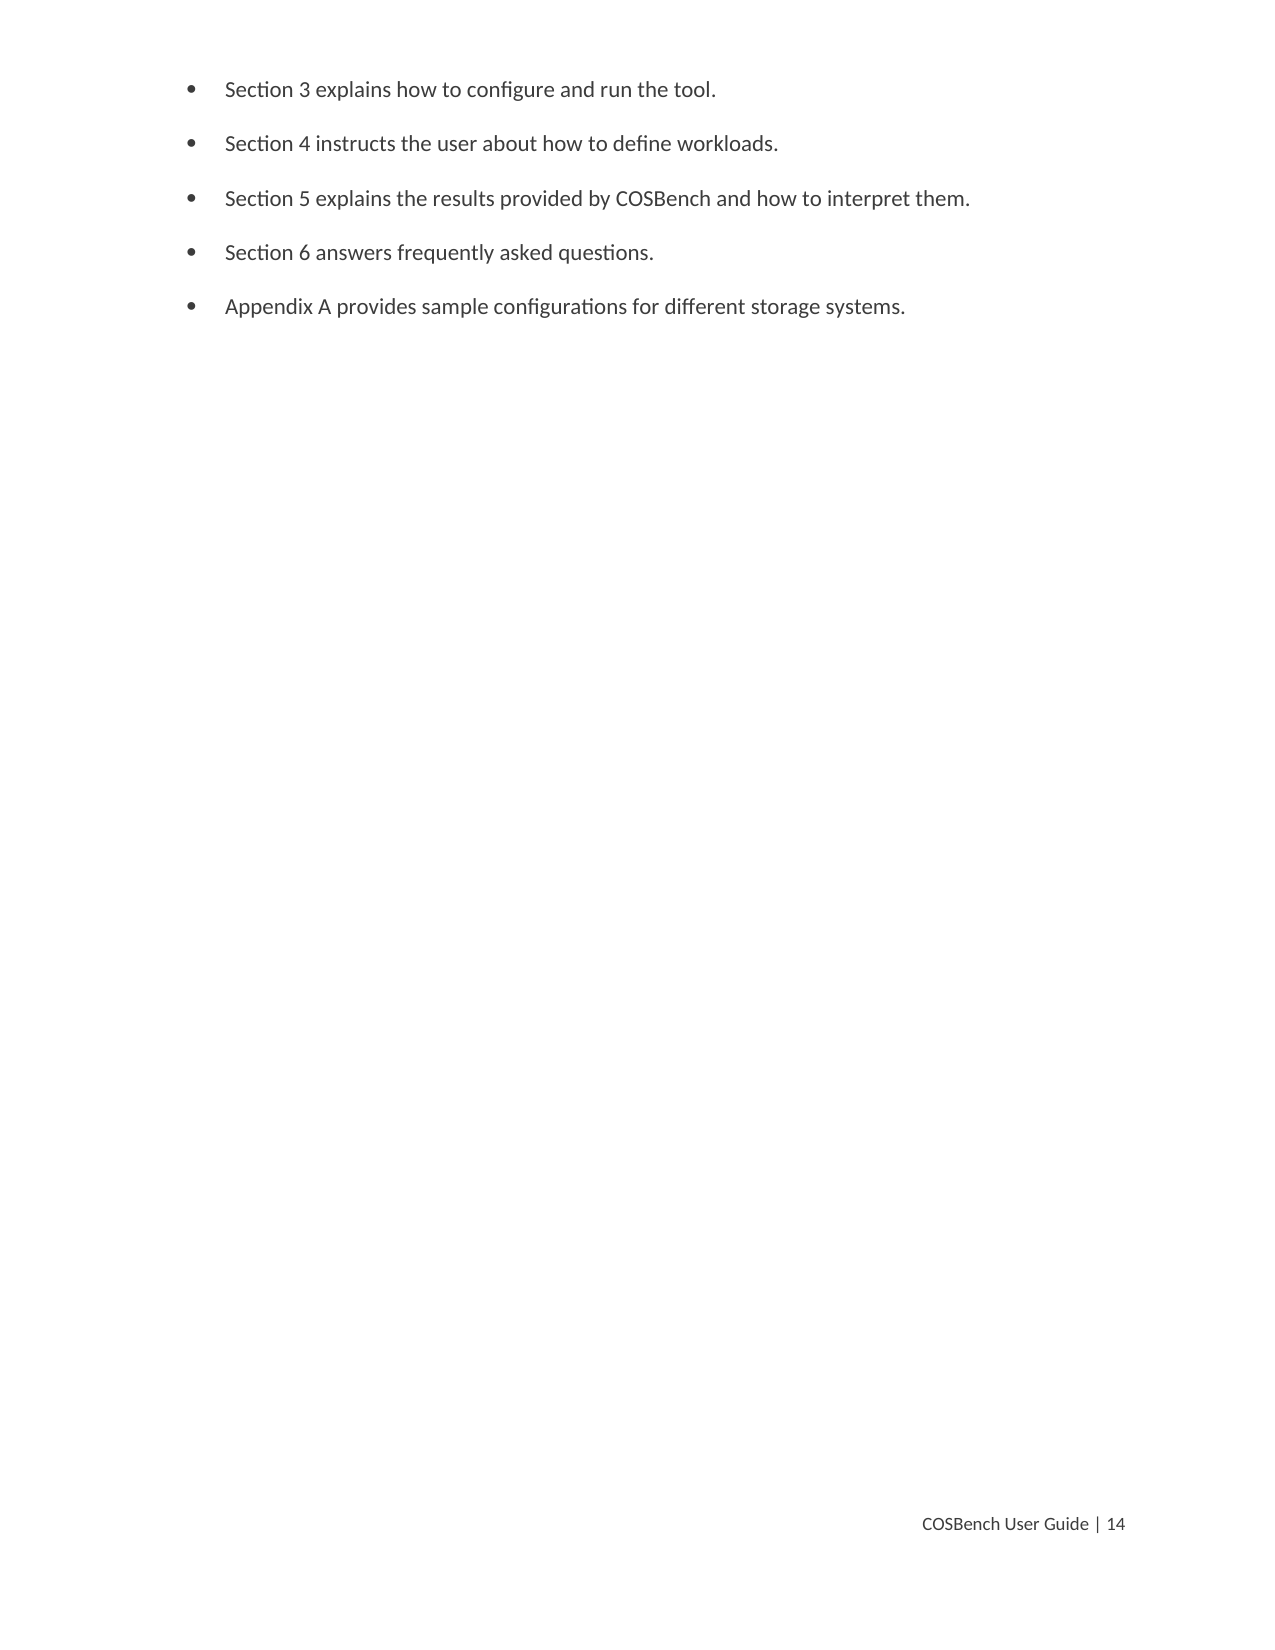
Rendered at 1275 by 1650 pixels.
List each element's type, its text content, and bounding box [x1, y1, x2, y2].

list Appendix A provides sample configurations for different storage systems. [187, 292, 1125, 321]
list Section 5 explains the results provided by COSBench and how to interpret them. [187, 184, 1125, 212]
list Section 4 instructs the user about how to define workloads. [187, 129, 1125, 157]
list Section 3 explains how to configure and run the tool. [187, 75, 1125, 103]
list Section 6 answers frequently asked questions. [187, 238, 1125, 266]
